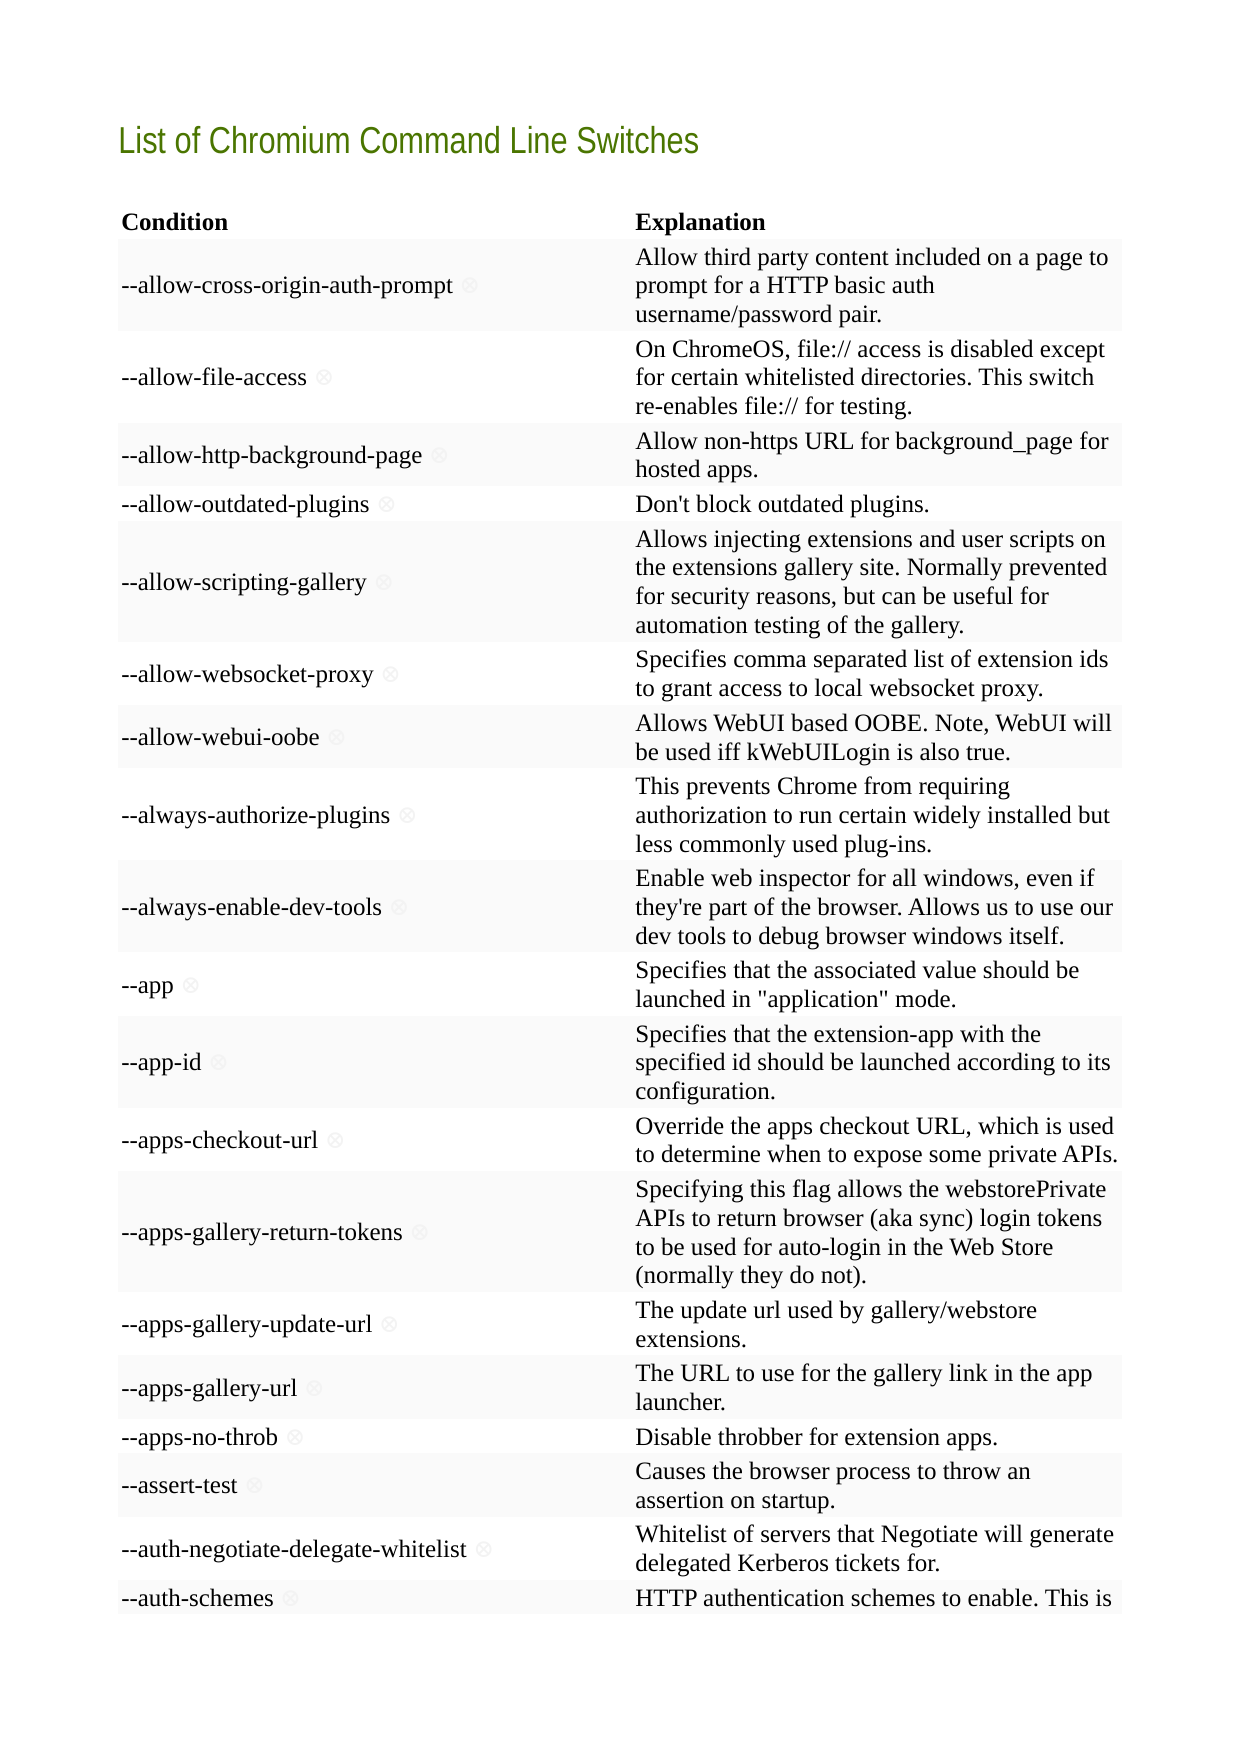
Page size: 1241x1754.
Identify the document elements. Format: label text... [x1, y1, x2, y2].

table_cell Specifies comma separated list of extension ids to grant access to local websocket proxy. [632, 642, 1122, 705]
table_cell Specifying this flag allows the webstorePrivate APIs to return browser (aka sync) login tokens to be used for auto-login in the Web Store (normally they do not). [632, 1171, 1122, 1292]
table_cell Enable web inspector for all windows, even if they're part of the browser. Allows us to use our dev tools to debug browser windows itself. [632, 860, 1122, 952]
table_cell --app ⊗ [118, 953, 632, 1016]
table_cell --assert-test ⊗ [118, 1453, 632, 1517]
table_cell --allow-outdated-plugins ⊗ [118, 486, 632, 521]
table_cell --apps-checkout-url ⊗ [118, 1108, 632, 1171]
table_cell This prevents Chrome from requiring authorization to run certain widely installed but less commonly used plug-ins. [632, 768, 1122, 860]
table_cell HTTP authentication schemes to enable. This is [632, 1580, 1122, 1614]
table_cell --allow-webui-oobe ⊗ [118, 705, 632, 768]
table_cell --allow-websocket-proxy ⊗ [118, 642, 632, 705]
table_cell --auth-negotiate-delegate-whitelist ⊗ [118, 1517, 632, 1580]
table_cell Override the apps checkout URL, which is used to determine when to expose some private APIs. [632, 1108, 1122, 1171]
table_cell Don't block outdated plugins. [632, 486, 1122, 521]
table_cell Specifies that the extension-app with the specified id should be launched according to its configuration. [632, 1016, 1122, 1108]
table_cell --auth-schemes ⊗ [118, 1580, 632, 1614]
table_header Condition [118, 204, 632, 239]
table_cell --allow-scripting-gallery ⊗ [118, 521, 632, 642]
table_cell --always-authorize-plugins ⊗ [118, 768, 632, 860]
table_cell --allow-cross-origin-auth-prompt ⊗ [118, 239, 632, 331]
table_cell The update url used by gallery/webstore extensions. [632, 1292, 1122, 1355]
table_cell On ChromeOS, file:// access is disabled except for certain whitelisted directories. This switch re-enables file:// for testing. [632, 331, 1122, 423]
subtitle List of Chromium Command Line Switches [118, 118, 1122, 161]
table_cell Specifies that the associated value should be launched in "application" mode. [632, 953, 1122, 1016]
table_cell Allows WebUI based OOBE. Note, WebUI will be used iff kWebUILogin is also true. [632, 705, 1122, 768]
table_cell Disable throbber for extension apps. [632, 1419, 1122, 1453]
table_cell Allow third party content included on a page to prompt for a HTTP basic auth username/password pair. [632, 239, 1122, 331]
table_cell Causes the browser process to throw an assertion on startup. [632, 1453, 1122, 1517]
table_cell The URL to use for the gallery link in the app launcher. [632, 1355, 1122, 1419]
table_header Explanation [632, 204, 1122, 239]
table_cell --always-enable-dev-tools ⊗ [118, 860, 632, 952]
table_cell --apps-gallery-update-url ⊗ [118, 1292, 632, 1355]
table_cell Allows injecting extensions and user scripts on the extensions gallery site. Normally prevented for security reasons, but can be useful for automation testing of the gallery. [632, 521, 1122, 642]
table_cell Allow non-https URL for background_page for hosted apps. [632, 423, 1122, 486]
table_cell --allow-http-background-page ⊗ [118, 423, 632, 486]
table_cell --allow-file-access ⊗ [118, 331, 632, 423]
table_cell --apps-no-throb ⊗ [118, 1419, 632, 1453]
table_cell --apps-gallery-url ⊗ [118, 1355, 632, 1419]
table_cell Whitelist of servers that Negotiate will generate delegated Kerberos tickets for. [632, 1517, 1122, 1580]
table_cell --apps-gallery-return-tokens ⊗ [118, 1171, 632, 1292]
table_cell --app-id ⊗ [118, 1016, 632, 1108]
